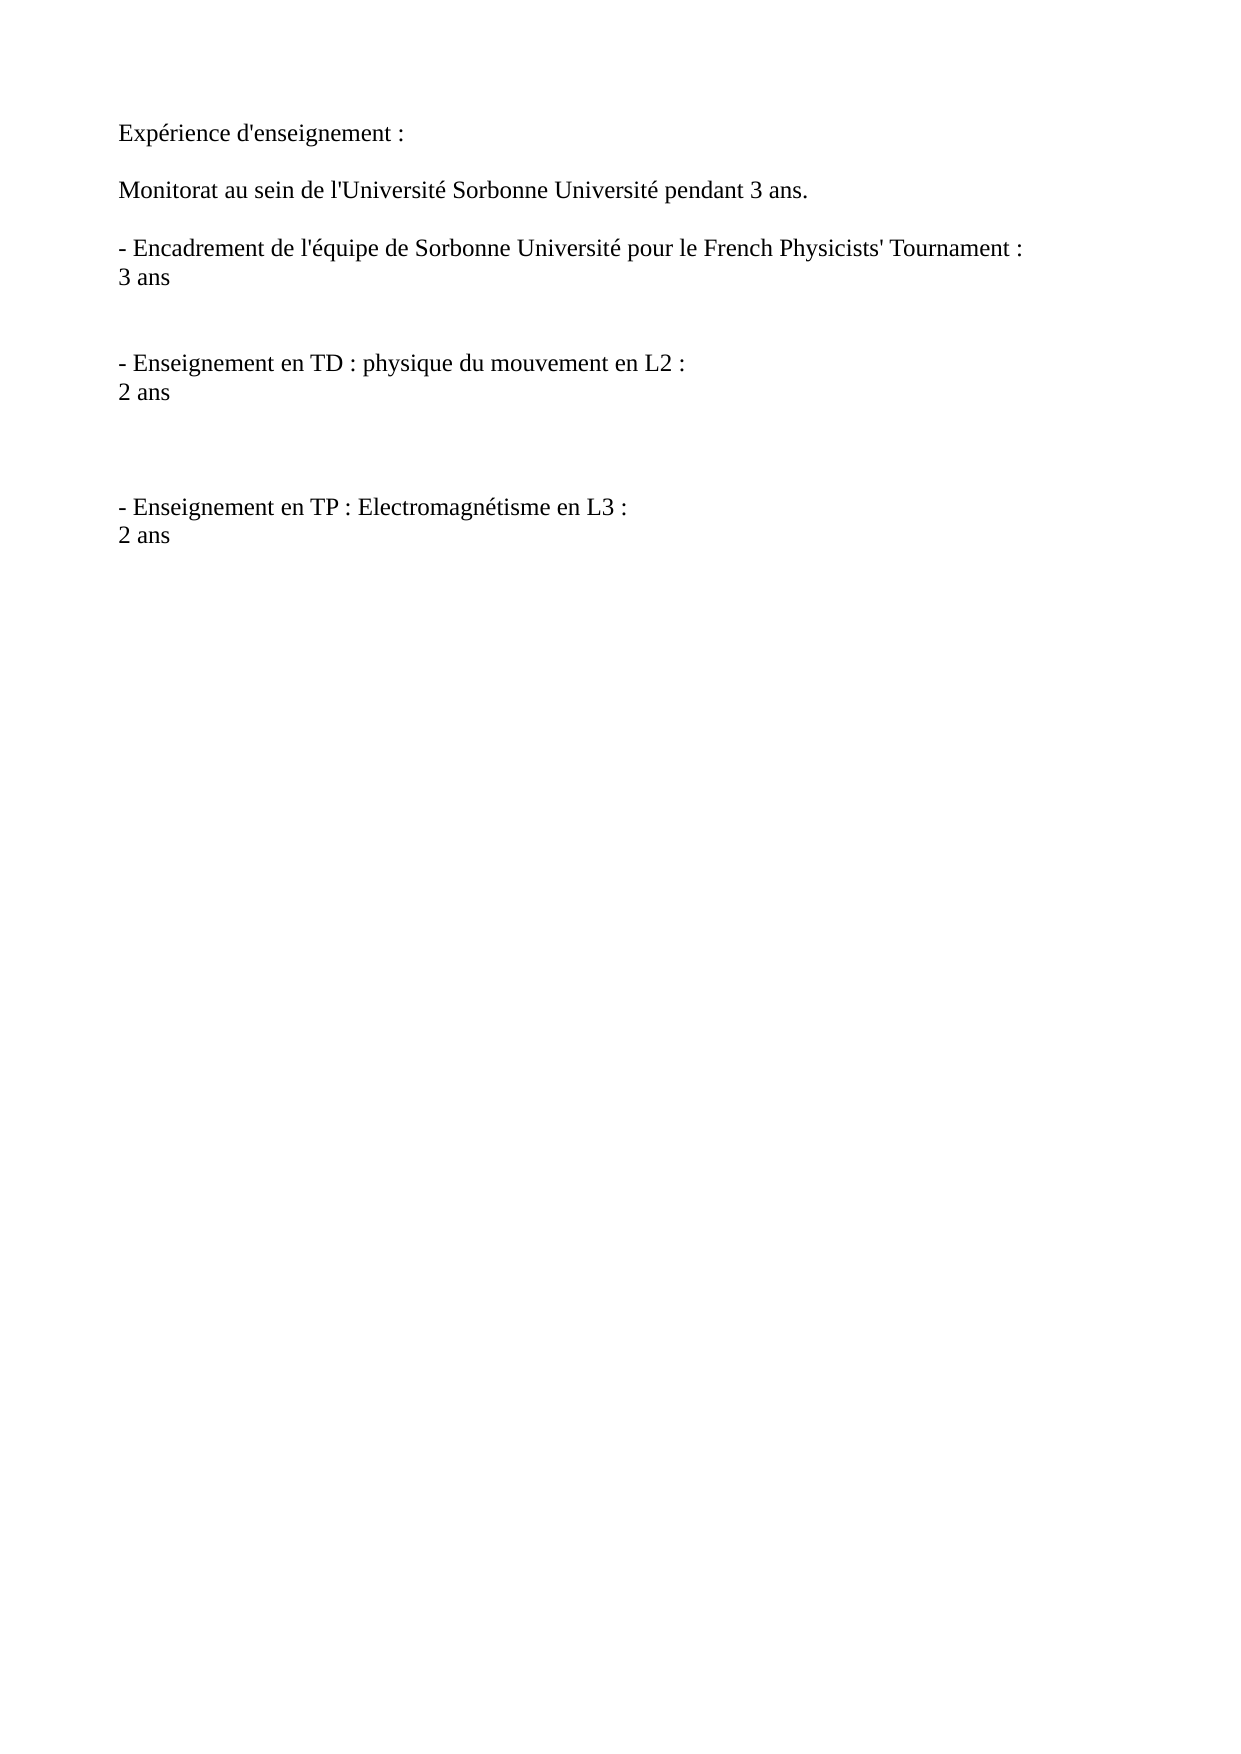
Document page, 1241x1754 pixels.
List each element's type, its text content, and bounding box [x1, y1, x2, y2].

text Expérience d'enseignement : [118, 118, 1122, 147]
text - Enseignement en TD : physique du mouvement en L2 : [118, 348, 1122, 377]
text 2 ans [118, 377, 1122, 406]
text Monitorat au sein de l'Université Sorbonne Université pendant 3 ans. [118, 176, 1122, 204]
text - Encadrement de l'équipe de Sorbonne Université pour le French Physicists' Tournament : [118, 233, 1122, 262]
text - Enseignement en TP : Electromagnétisme en L3 : [118, 492, 1122, 521]
text 2 ans [118, 521, 1122, 549]
text 3 ans [118, 262, 1122, 291]
